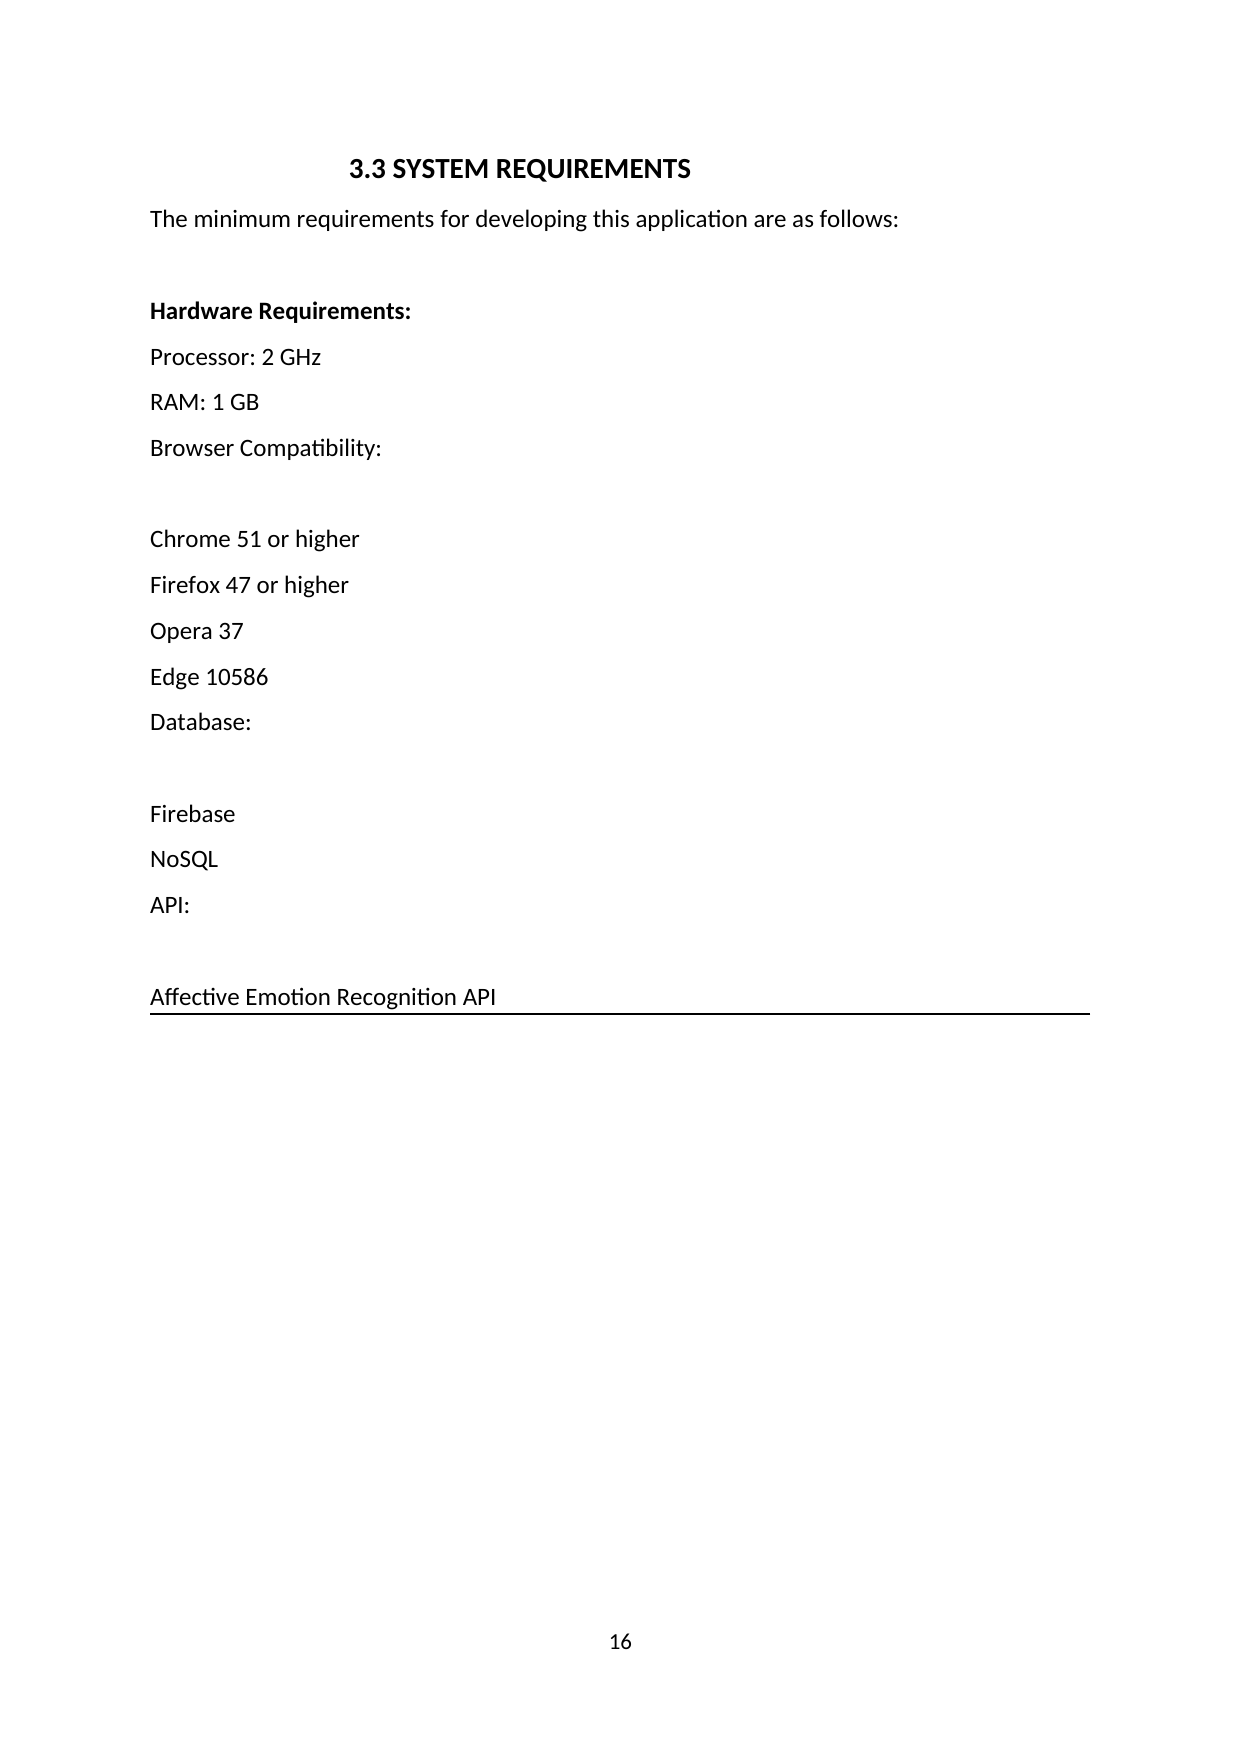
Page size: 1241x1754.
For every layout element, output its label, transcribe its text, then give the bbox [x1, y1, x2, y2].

text API: [150, 889, 1090, 920]
text Edge 10586 [150, 661, 1090, 691]
text Database: [150, 706, 1090, 737]
text Browser Compatibility: [150, 432, 1090, 463]
text Hardware Requirements: [150, 295, 1090, 325]
text Processor: 2 GHz [150, 341, 1090, 371]
text Firebase [150, 798, 1090, 828]
text Opera 37 [150, 615, 1090, 646]
text NoSQL [150, 844, 1090, 874]
text Firefox 47 or higher [150, 569, 1090, 600]
text The minimum requirements for developing this application are as follows: [150, 203, 1090, 234]
subtitle 3.3 SYSTEM REQUIREMENTS [202, 150, 1090, 186]
text Affective Emotion Recognition API [150, 981, 1090, 1013]
text Chrome 51 or higher [150, 523, 1090, 554]
text RAM: 1 GB [150, 386, 1090, 417]
